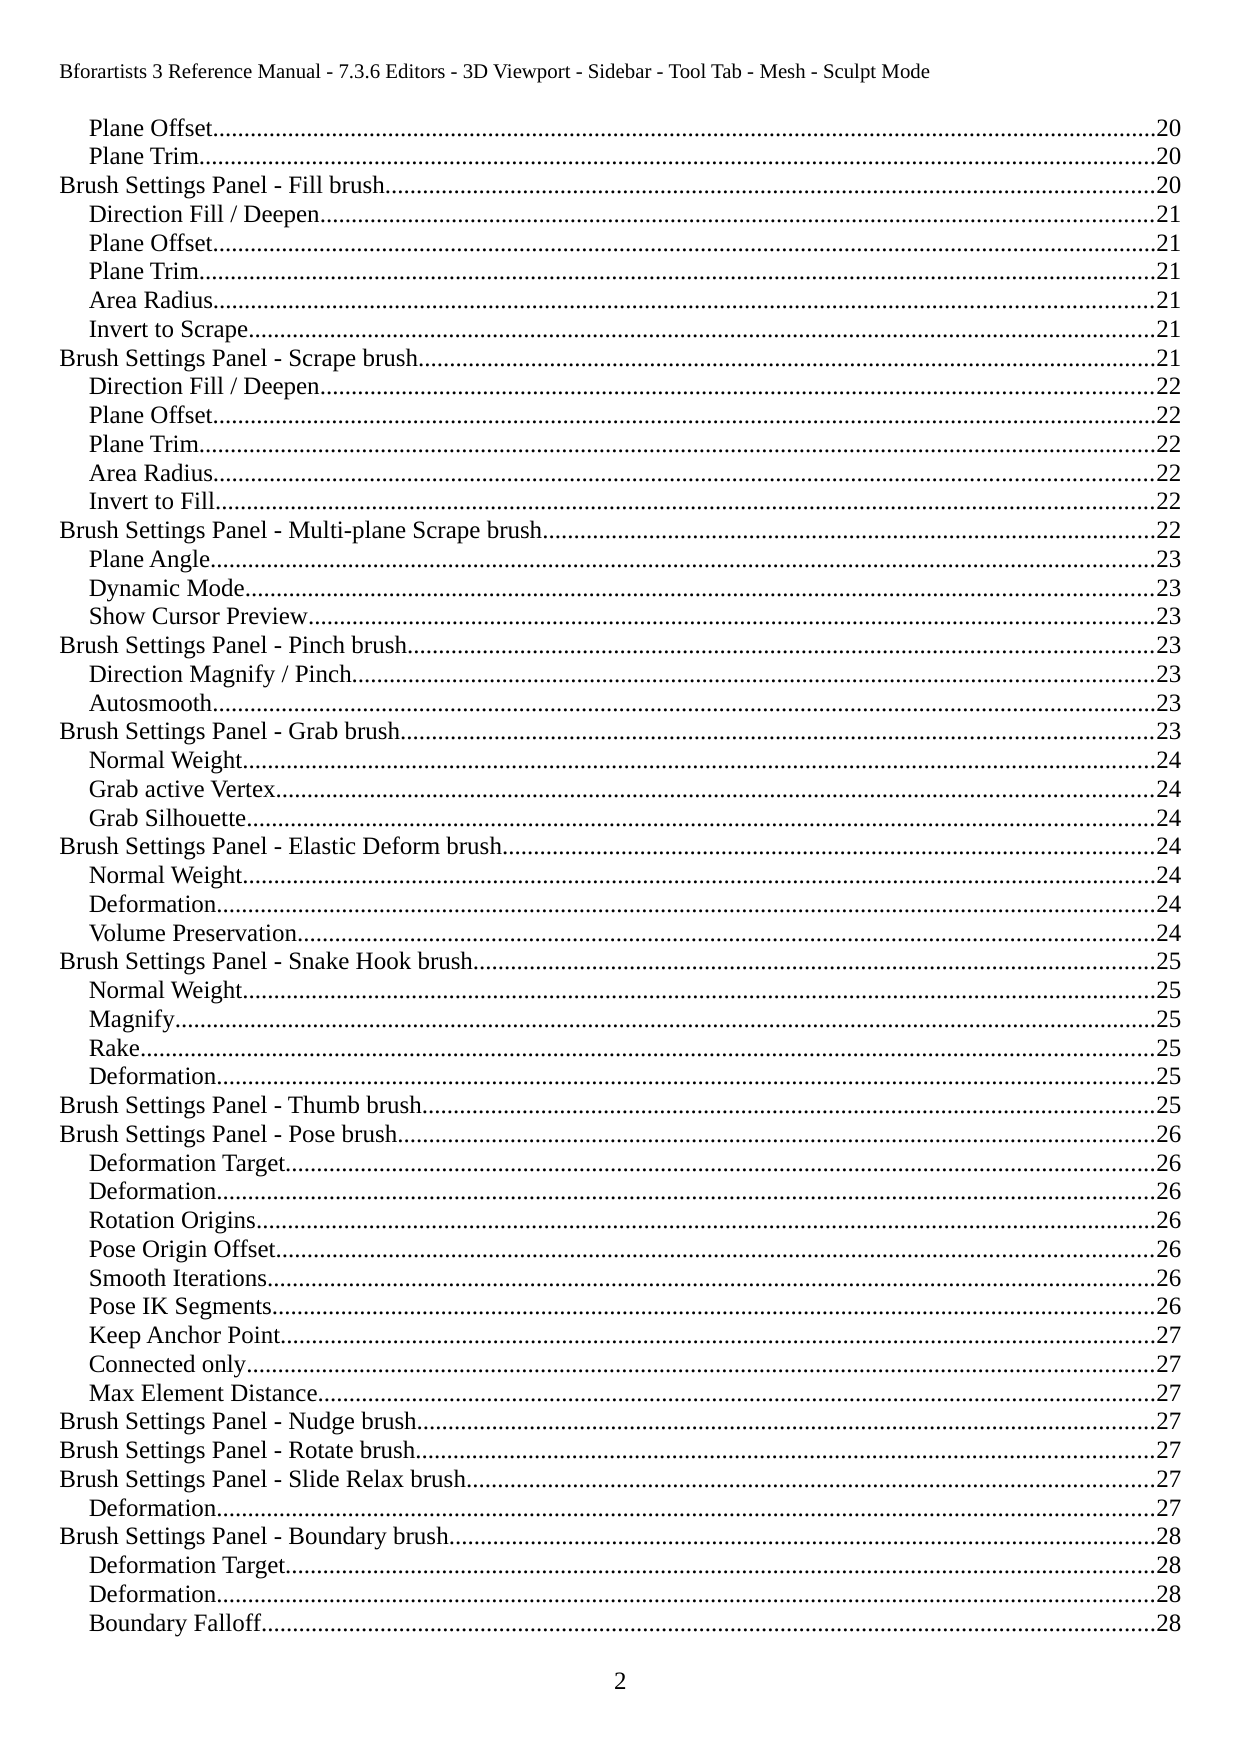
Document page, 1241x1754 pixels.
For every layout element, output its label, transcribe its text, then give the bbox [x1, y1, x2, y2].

text Pose Origin Offset 26 [88, 1234, 1181, 1263]
text Rake 25 [88, 1033, 1181, 1061]
text Keep Anchor Point 27 [88, 1320, 1181, 1349]
text Autosmooth 23 [88, 688, 1181, 716]
text Grab Silhouette 24 [88, 803, 1181, 831]
text Brush Settings Panel - Elastic Deform brush 24 [59, 831, 1181, 860]
text Brush Settings Panel - Nudge brush 27 [59, 1406, 1181, 1435]
text Connected only 27 [88, 1349, 1181, 1378]
text Brush Settings Panel - Slide Relax brush 27 [59, 1464, 1181, 1493]
text Deformation Target 28 [88, 1550, 1181, 1579]
text Rotation Origins 26 [88, 1205, 1181, 1234]
text Deformation Target 26 [88, 1148, 1181, 1176]
text Deformation 24 [88, 889, 1181, 918]
text Brush Settings Panel - Rotate brush 27 [59, 1435, 1181, 1464]
text Brush Settings Panel - Grab brush 23 [59, 716, 1181, 745]
text Brush Settings Panel - Fill brush 20 [59, 170, 1181, 199]
text Plane Trim 21 [88, 256, 1181, 285]
text Brush Settings Panel - Boundary brush 28 [59, 1521, 1181, 1550]
text Area Radius 22 [88, 458, 1181, 486]
text Brush Settings Panel - Thumb brush 25 [59, 1090, 1181, 1119]
text Brush Settings Panel - Multi-plane Scrape brush 22 [59, 515, 1181, 544]
text Boundary Falloff 28 [88, 1608, 1181, 1636]
text Plane Trim 20 [88, 141, 1181, 170]
text Direction Magnify / Pinch 23 [88, 659, 1181, 688]
text Direction Fill / Deepen 21 [88, 199, 1181, 228]
text Plane Offset 21 [88, 228, 1181, 256]
text Invert to Fill 22 [88, 486, 1181, 515]
text Pose IK Segments 26 [88, 1291, 1181, 1320]
text Plane Trim 22 [88, 429, 1181, 458]
text Magnify 25 [88, 1004, 1181, 1033]
text Show Cursor Preview 23 [88, 601, 1181, 630]
text Plane Offset 22 [88, 400, 1181, 429]
text Area Radius 21 [88, 285, 1181, 314]
text Deformation 25 [88, 1061, 1181, 1090]
text Plane Offset 20 [88, 113, 1181, 141]
text Deformation 26 [88, 1176, 1181, 1205]
text Direction Fill / Deepen 22 [88, 371, 1181, 400]
text Dynamic Mode 23 [88, 573, 1181, 601]
text Smooth Iterations 26 [88, 1263, 1181, 1291]
text Grab active Vertex 24 [88, 774, 1181, 803]
text Normal Weight 25 [88, 975, 1181, 1004]
text Max Element Distance 27 [88, 1378, 1181, 1406]
text Brush Settings Panel - Pose brush 26 [59, 1119, 1181, 1148]
text Deformation 28 [88, 1579, 1181, 1608]
text Brush Settings Panel - Scrape brush 21 [59, 343, 1181, 371]
text Brush Settings Panel - Pinch brush 23 [59, 630, 1181, 659]
text Normal Weight 24 [88, 860, 1181, 889]
text Invert to Scrape 21 [88, 314, 1181, 343]
text Plane Angle 23 [88, 544, 1181, 573]
text Normal Weight 24 [88, 745, 1181, 774]
text Volume Preservation 24 [88, 918, 1181, 946]
text Deformation 27 [88, 1493, 1181, 1521]
text Brush Settings Panel - Snake Hook brush 25 [59, 946, 1181, 975]
